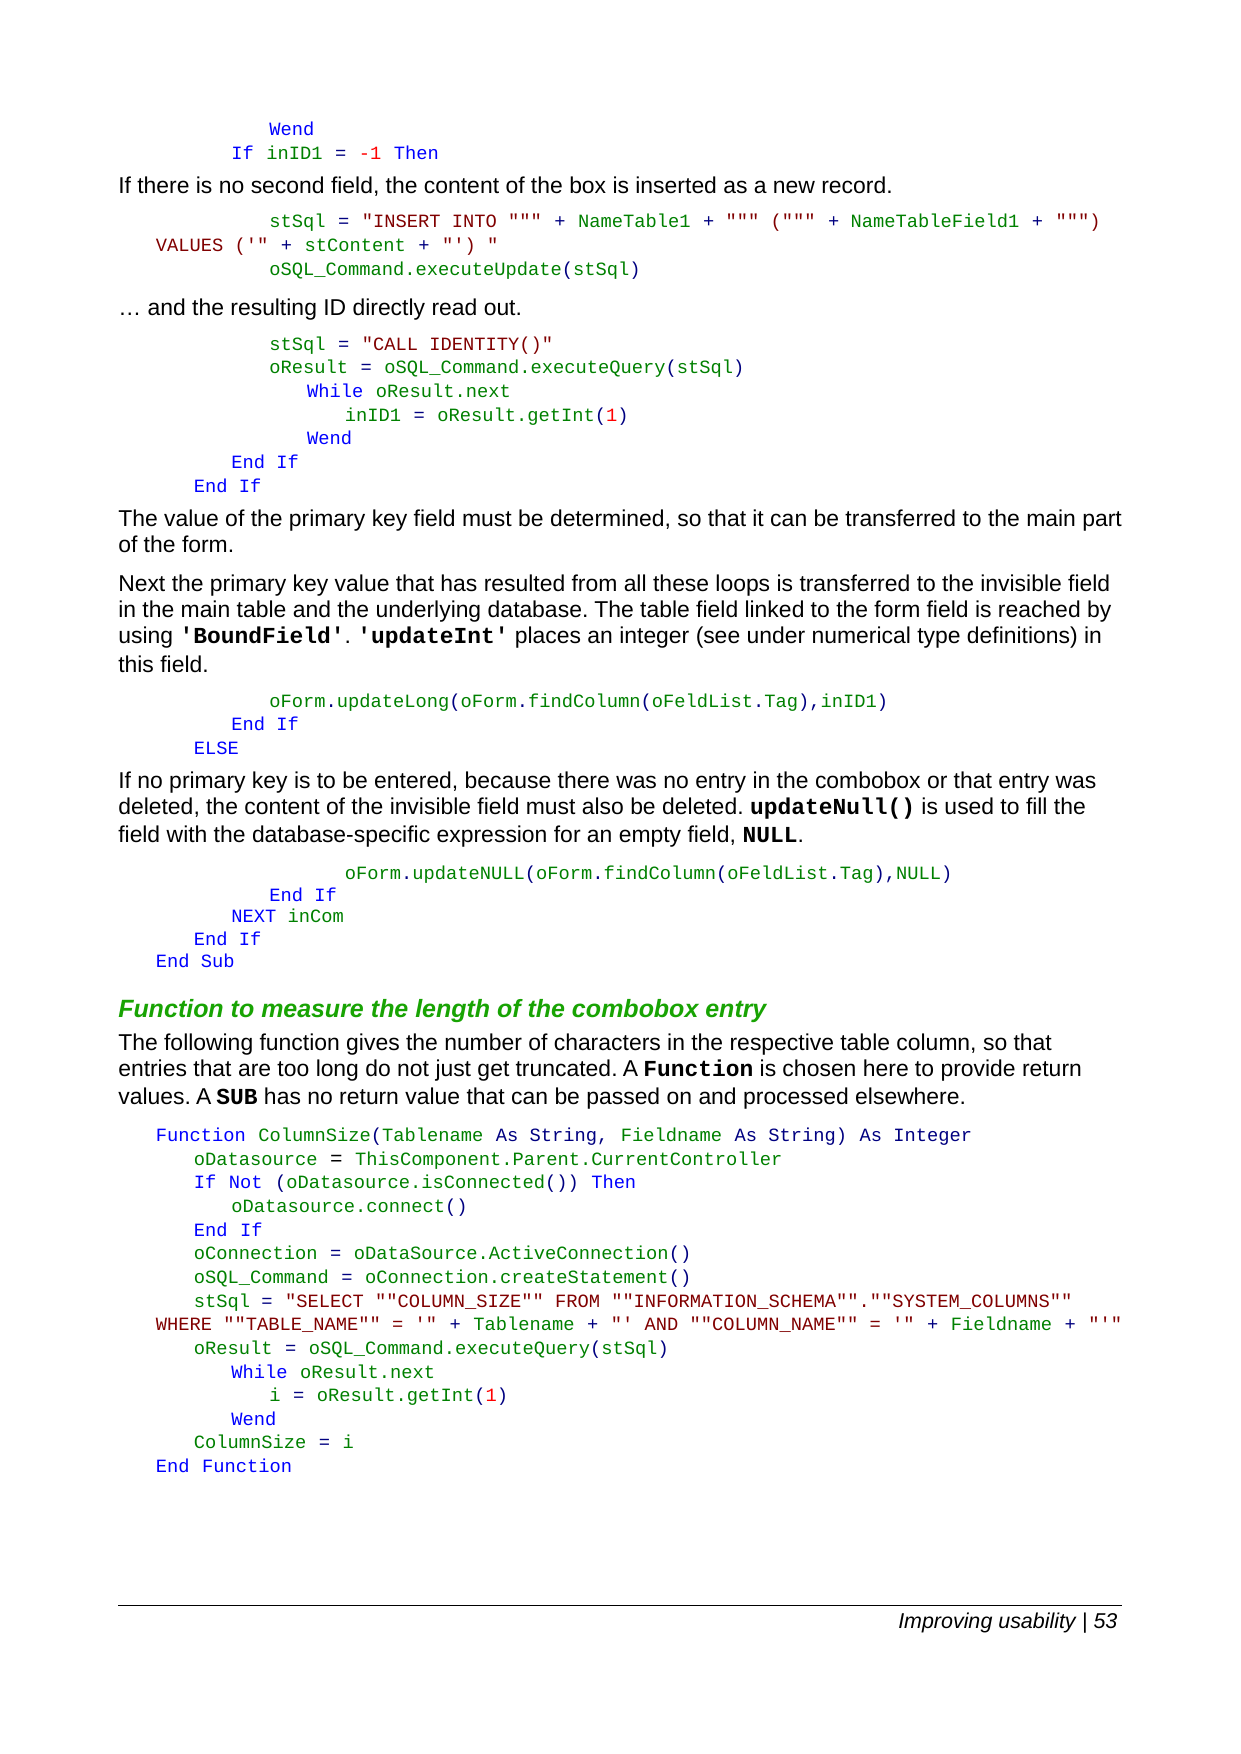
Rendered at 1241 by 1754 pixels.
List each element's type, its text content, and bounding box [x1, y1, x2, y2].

text End If [156, 713, 1122, 737]
text Next the primary key value that has resulted from all these loops is transferred to the invisible field in the main table and the underlying database. The table field linked to the form field is reached by using 'BoundField'. 'updateInt' places an integer (see under numerical type definitions) in this field. [118, 570, 1122, 677]
text Wend [156, 1408, 1122, 1432]
text oResult = oSQL_Command.executeQuery(stSql) [156, 1337, 1122, 1361]
text ColumnSize = i [156, 1432, 1122, 1455]
text End If [156, 928, 1122, 952]
text stSql = "INSERT INTO """ + NameTable1 + """ (""" + NameTableField1 + """) VALUES ('" + stContent + "') " [156, 211, 1122, 258]
text While oResult.next [156, 380, 1122, 404]
text stSql = "CALL IDENTITY()" [156, 333, 1122, 356]
text oSQL_Command.executeUpdate(stSql) [156, 258, 1122, 281]
text The value of the primary key field must be determined, so that it can be transferred to the main part of the form. [118, 504, 1122, 557]
text oSQL_Command = oConnection.createStatement() [156, 1266, 1122, 1290]
text The following function gives the number of characters in the respective table column, so that entries that are too long do not just get truncated. A Function is chosen here to provide return values. A SUB has no return value that can be passed on and processed elsewhere. [118, 1029, 1122, 1112]
text oConnection = oDataSource.ActiveConnection() [156, 1242, 1122, 1266]
text If no primary key is to be entered, because there was no entry in the combobox or that entry was deleted, the content of the invisible field must also be deleted. updateNull() is used to fill the field with the database-specific expression for an empty field, NULL. [118, 767, 1122, 850]
text End Sub [156, 952, 1122, 973]
text End If [156, 474, 1122, 498]
text If inID1 = -1 Then [156, 142, 1122, 165]
text stSql = "SELECT ""COLUMN_SIZE"" FROM ""INFORMATION_SCHEMA"".""SYSTEM_COLUMNS"" WHERE ""TABLE_NAME"" = '" + Tablename + "' AND ""COLUMN_NAME"" = '" + Fieldname + "'" [156, 1290, 1122, 1337]
text oResult = oSQL_Command.executeQuery(stSql) [156, 356, 1122, 380]
text End Function [156, 1455, 1122, 1479]
text Wend [156, 427, 1122, 451]
text ELSE [156, 737, 1122, 761]
text Wend [156, 118, 1122, 142]
text If Not (oDatasource.isConnected()) Then [156, 1171, 1122, 1195]
text oDatasource = ThisComponent.Parent.CurrentController [156, 1148, 1122, 1171]
text oDatasource.connect() [156, 1195, 1122, 1219]
text If there is no second field, the content of the box is inserted as a new record. [118, 172, 1122, 198]
text NEXT inCom [156, 907, 1122, 928]
text oForm.updateNULL(oForm.findColumn(oFeldList.Tag),NULL) [156, 862, 1122, 886]
text inID1 = oResult.getInt(1) [156, 404, 1122, 427]
subtitle Function to measure the length of the combobox entry [118, 994, 1122, 1023]
text Function ColumnSize(Tablename As String, Fieldname As String) As Integer [156, 1124, 1122, 1148]
text While oResult.next [156, 1361, 1122, 1384]
text End If [156, 886, 1122, 907]
text End If [156, 1219, 1122, 1242]
text oForm.updateLong(oForm.findColumn(oFeldList.Tag),inID1) [156, 689, 1122, 713]
text … and the resulting ID directly read out. [118, 294, 1122, 320]
text End If [156, 451, 1122, 474]
text i = oResult.getInt(1) [156, 1384, 1122, 1408]
